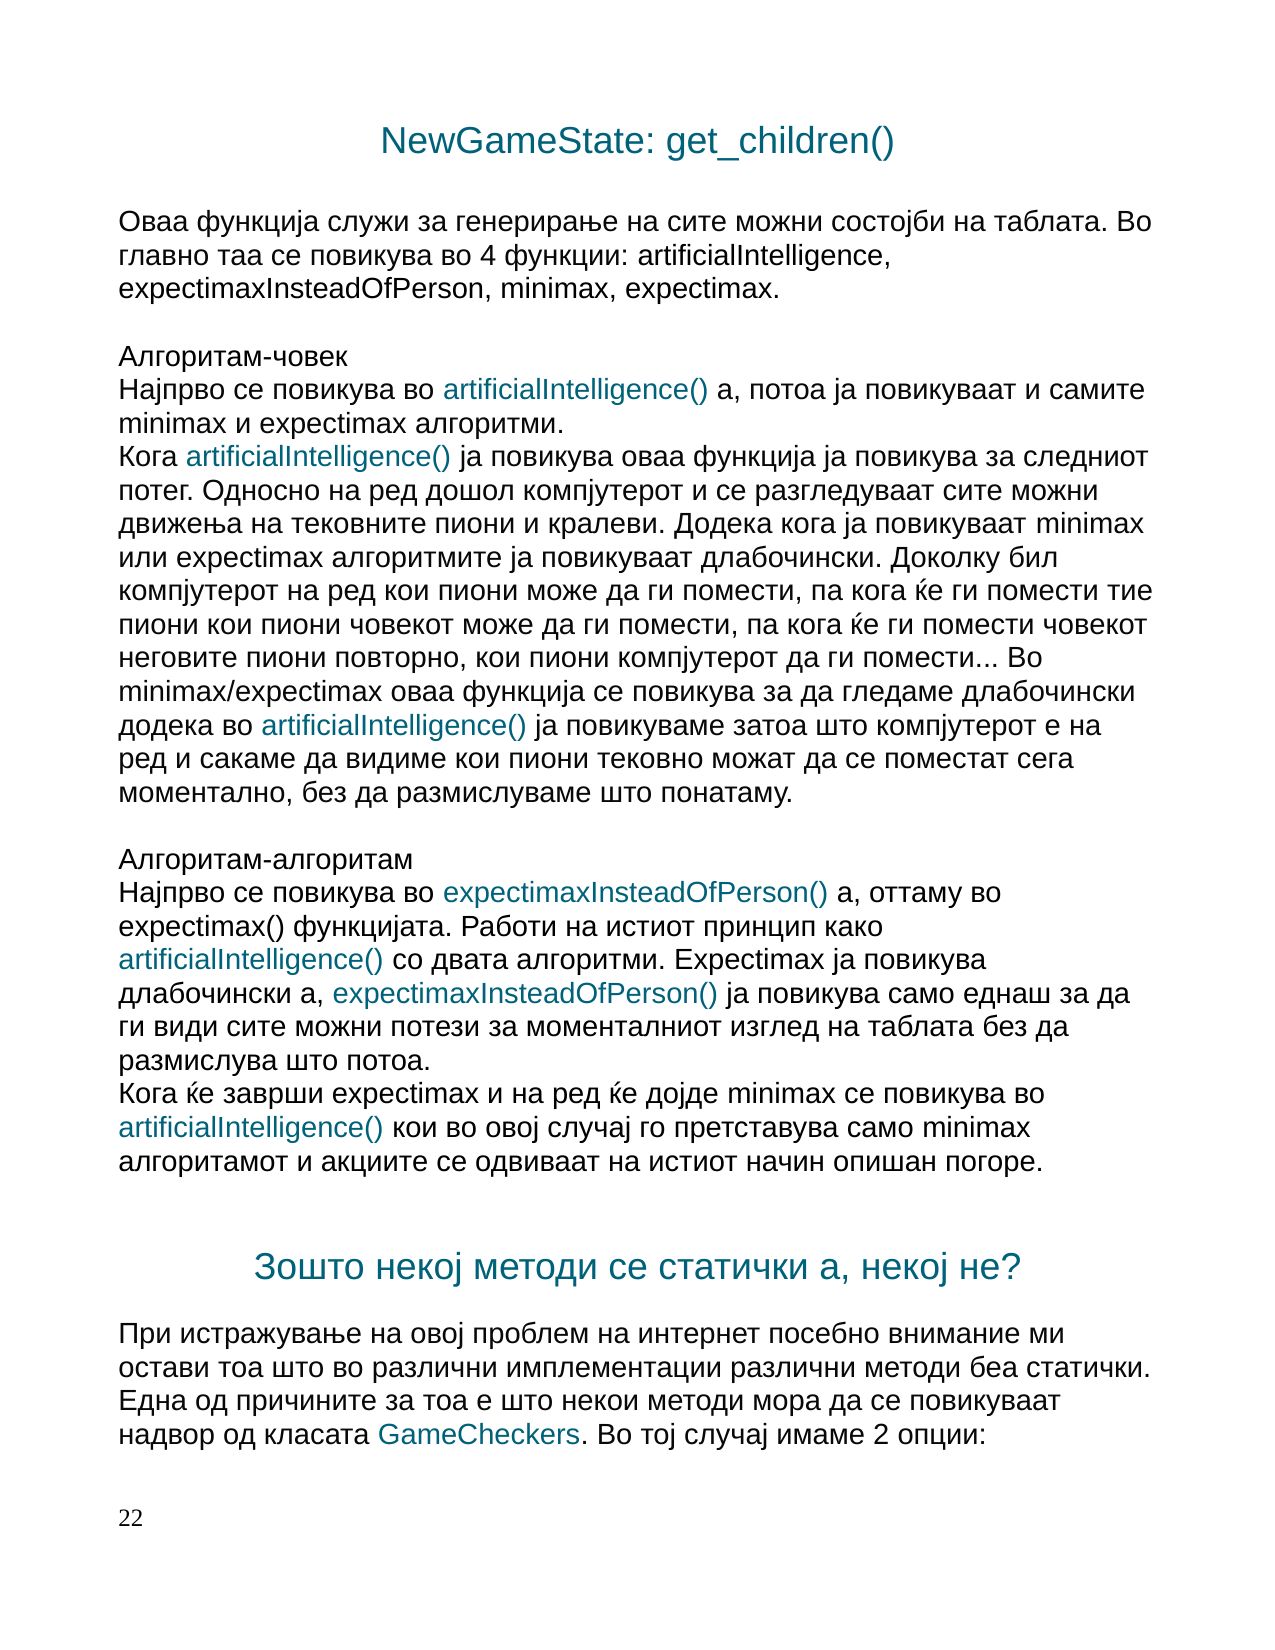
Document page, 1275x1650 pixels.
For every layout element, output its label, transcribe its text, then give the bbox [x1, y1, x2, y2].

text Најпрво се повикува во expectimaxInsteadOfPerson() а, оттаму во expectimax() функцијата. Работи на истиот принцип како artificialIntelligence() со двата алгоритми. Еxpectimax ја повикува длабочински а, expectimaxInsteadOfPerson() ја повикува само еднаш за да ги види сите можни потези за моменталниот изглед на таблата без да размислува што потоа. [118, 875, 1157, 1076]
text При истражување на овој проблем на интернет посебно внимание ми остави тоа што во различни имплементации различни методи беа статички. Една од причините за тоа е што некои методи мора да се повикуваат надвор од класата GameCheckers. Во тој случај имаме 2 опции: [118, 1316, 1157, 1450]
text Алгоритам-човек [118, 338, 1157, 372]
text Кога ќе заврши expectimax и на ред ќе дојде minimax се повикува во artificialIntelligence() кои во овој случај го претставува само minimax алгоритамот и акциите се одвиваат на истиот начин опишан погоре. [118, 1076, 1157, 1177]
text Кога artificialIntelligence() ја повикува оваа функција ја повикува за следниот потег. Односно на ред дошол компјутерот и се разгледуваат сите можни движења на тековните пиони и кралеви. Додека кога ја повикуваат minimax или еxpectimax алгоритмите ја повикуваат длабочински. Доколку бил компјутерот на ред кои пиони може да ги помести, па кога ќе ги помести тие пиони кои пиони човекот може да ги помести, па кога ќе ги помести човекот неговите пиони повторно, кои пиони компјутерот да ги помести... Во minimax/еxpectimax оваа функција се повикува за да гледаме длабочински додека во artificialIntelligence() ја повикуваме затоа што компјутерот е на ред и сакаме да видиме кои пиони тековно можат да се поместат сега моментално, без да размислуваме што понатаму. [118, 439, 1157, 808]
text NewGameState: get_children() [118, 118, 1157, 161]
text Оваа функција служи за генерирање на сите можни состојби на таблата. Во главно таа се повикува во 4 функции: artificialIntelligence, expectimaxInsteadOfPerson, minimax, expectimax. [118, 204, 1157, 305]
text Алгоритам-алгоритам [118, 842, 1157, 875]
text Зошто некој методи се статички а, некој не? [118, 1244, 1157, 1287]
text Најпрво се повикува во artificialIntelligence() а, потоа ја повикуваат и самите minimax и еxpectimax алгоритми. [118, 372, 1157, 439]
